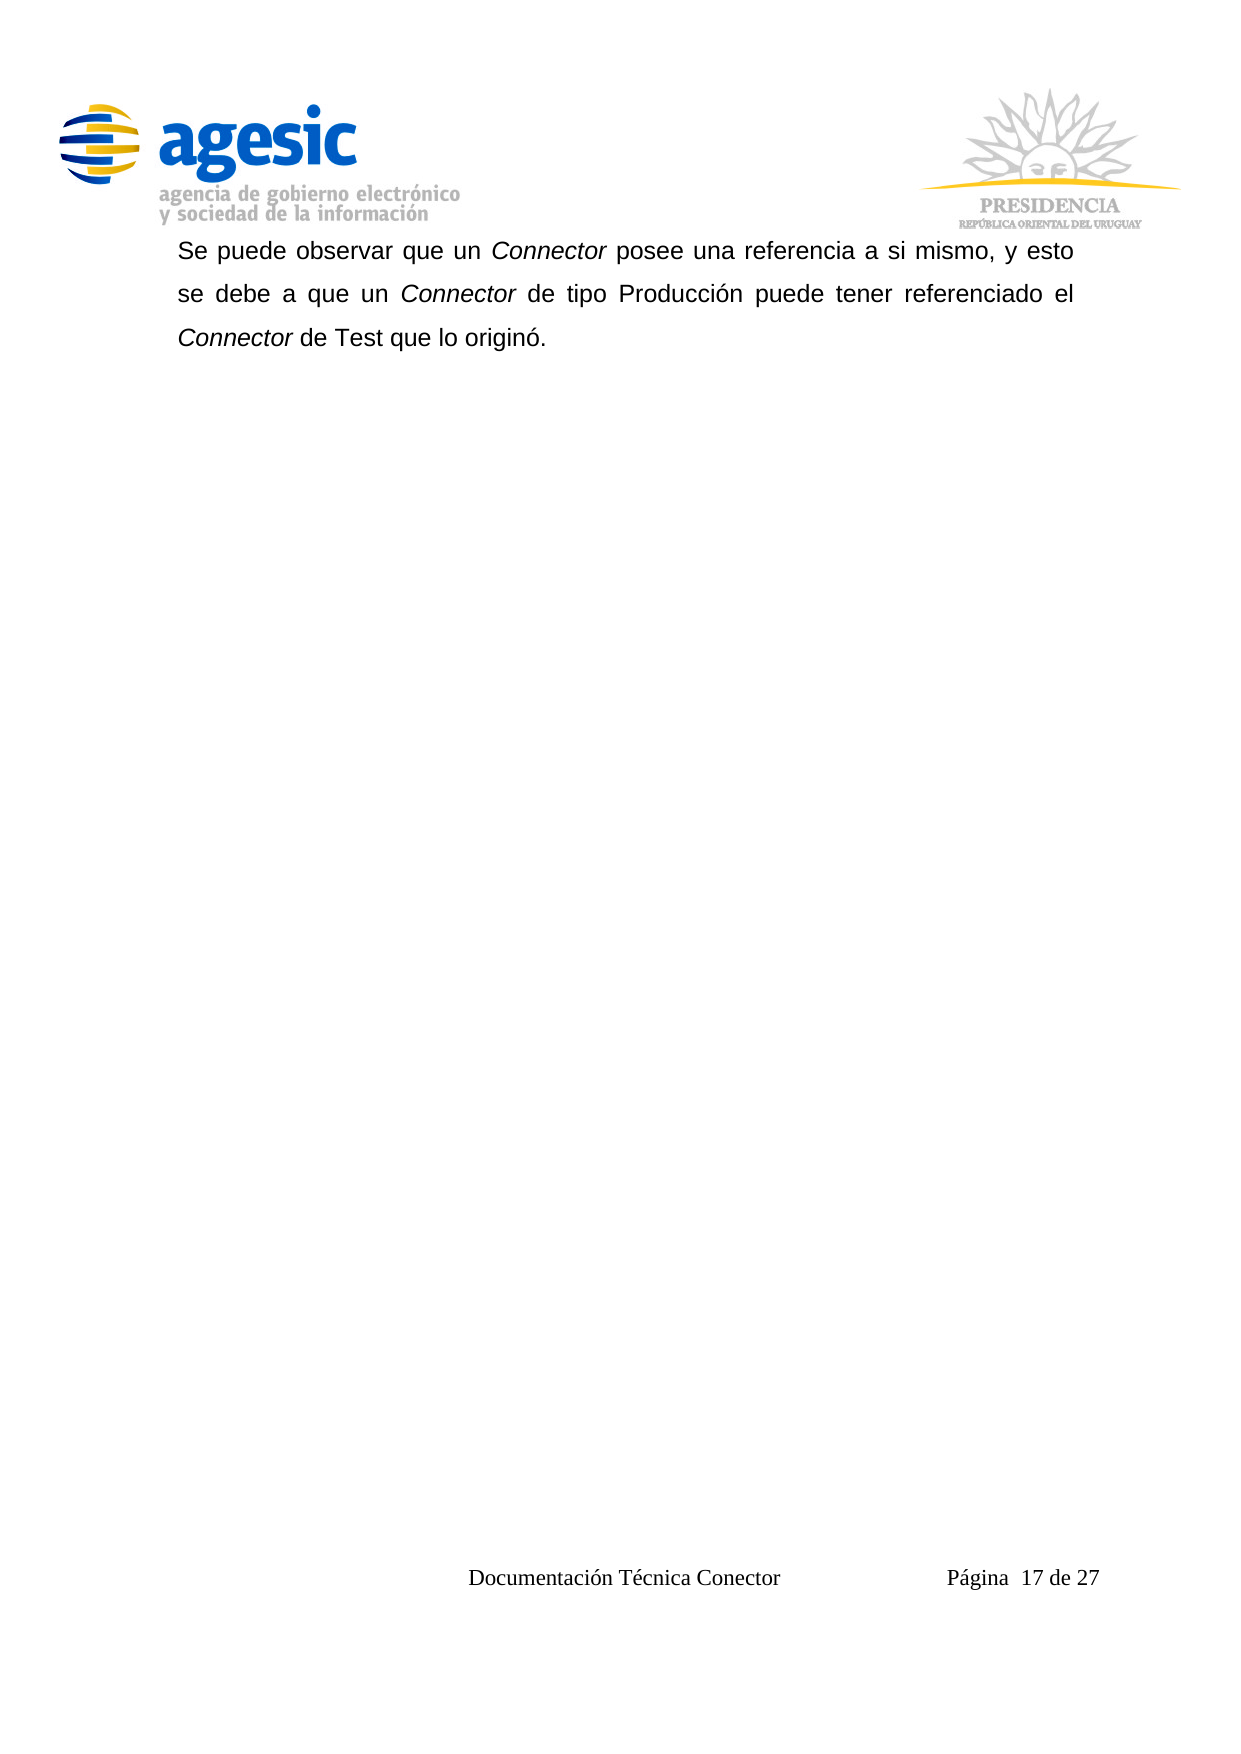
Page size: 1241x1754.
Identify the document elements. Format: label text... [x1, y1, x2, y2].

picture [59, 88, 1182, 229]
text Se puede observar que un Connector posee una referencia a si mismo, y esto se debe a que un Connector de tipo Producción puede tener referenciado el Connector de Test que lo originó. [177, 236, 1075, 351]
